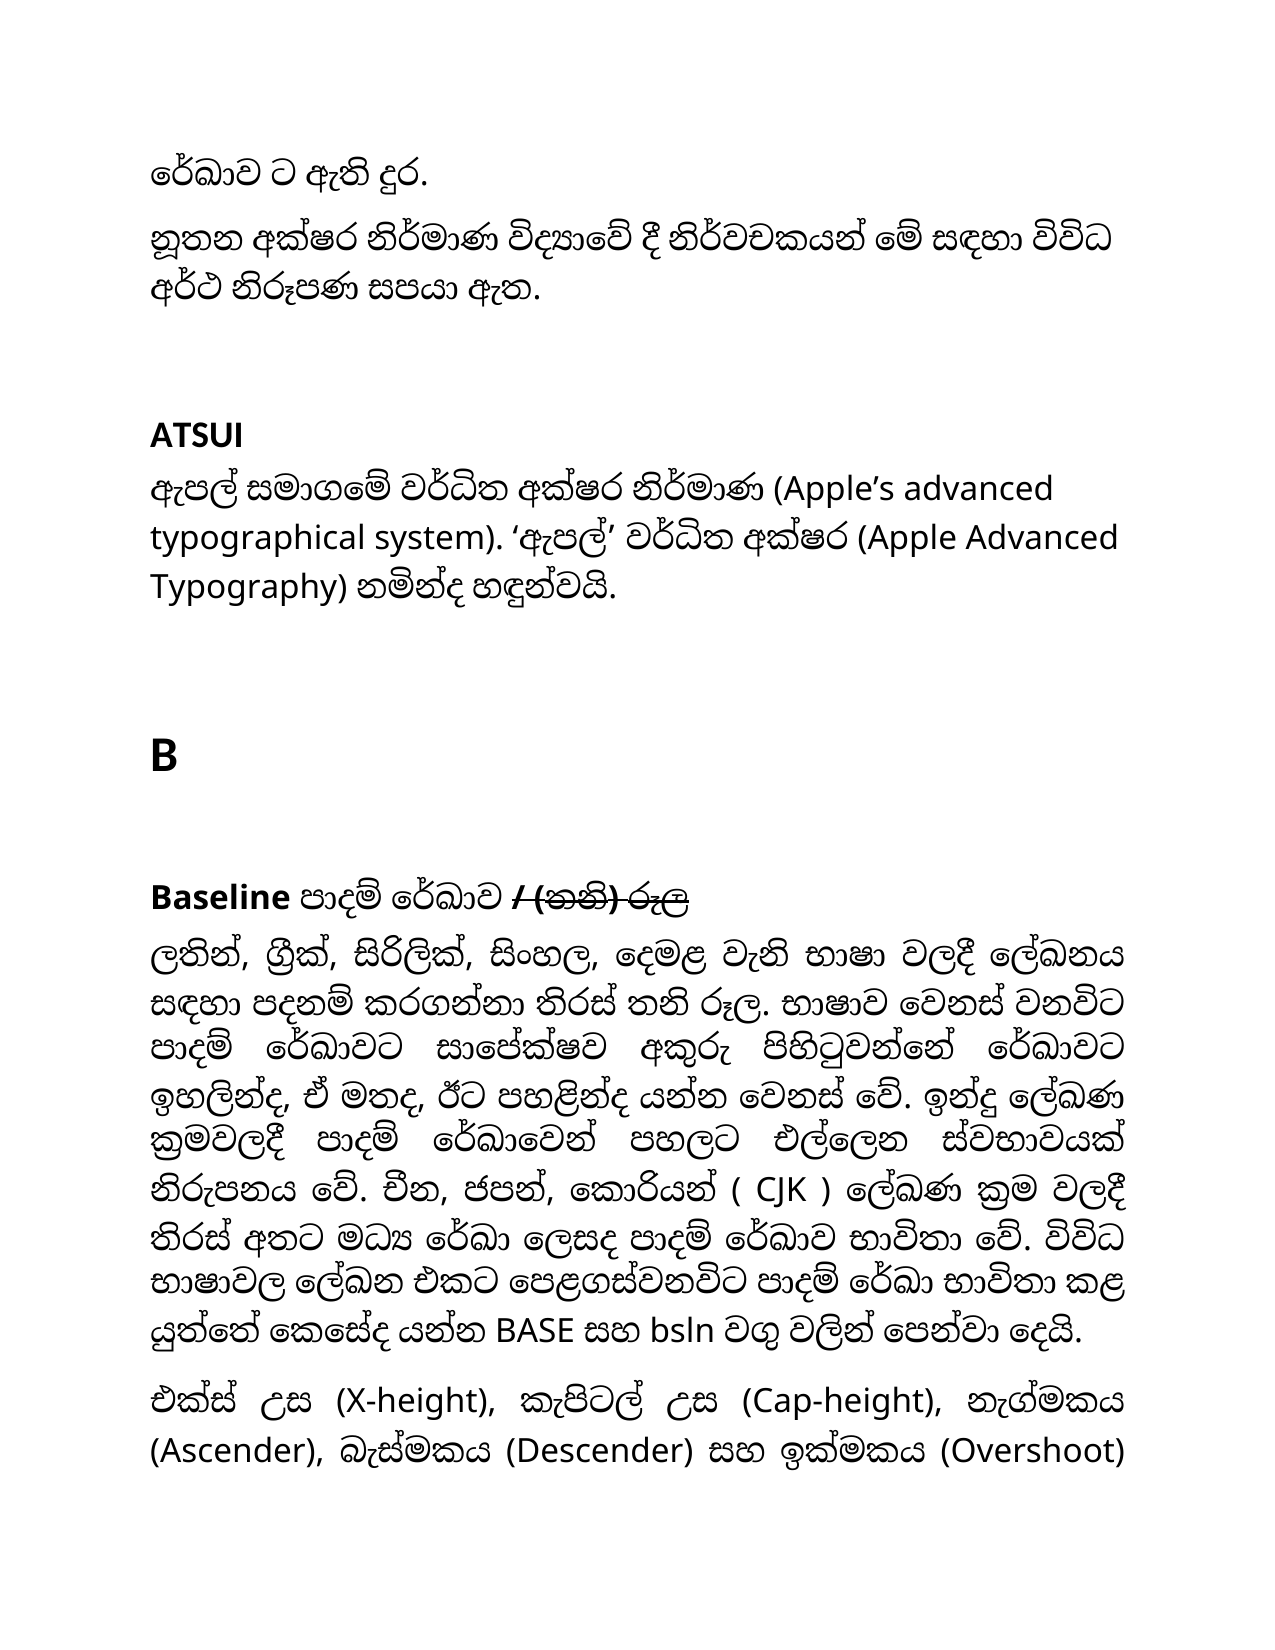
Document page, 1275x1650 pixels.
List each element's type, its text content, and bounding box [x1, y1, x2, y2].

subtitle Baseline පාදම් රේඛාව / (තනි) රූල [150, 873, 1125, 923]
subtitle B [150, 723, 1125, 784]
subtitle ATSUI [150, 411, 1125, 456]
text ලතින්, ග්‍රීක්, සිරිලික්, සිංහල, දෙමළ වැනි භාෂා වලදී ලේඛනය සඳහා පදනම් කරගන්නා තිරස් තනි රූල. භාෂාව වෙනස් වනවිට පාදම් රේඛාවට සාපේක්ෂව අකුරු පිහිටුවන්නේ රේඛාවට ඉහලින්ද, ඒ මතද, ඊට පහළින්ද යන්න වෙනස් වේ. ඉන්දු ලේඛණ ක්‍රමවලදී පාදම් රේඛාවෙන් පහලට එල්ලෙන ස්වභාවයක් නිරුපනය වේ. චීන, ජපන්, කොරියන් ( CJK ) ලේඛණ ක්‍රම වලදී තිරස් අතට මධ්‍ය රේඛා ලෙසද පාදම් රේඛාව භාවිතා වේ. විවිධ භාෂාවල ලේඛන එකට පෙළගස්වනවිට පාදම් රේඛා භාවිතා කළ යුත්තේ කෙසේද යන්න BASE සහ bsln වගු වලින් පෙන්වා දෙයි. [150, 931, 1125, 1356]
text නූතන අක්ෂර නිර්මාණ විද්‍යාවේ දී නිර්වචකයන් මේ සඳහා විවිධ අර්ථ නිරූපණ සපයා ඇත. [150, 220, 1125, 313]
text රේඛාව ට ඇති දුර. [150, 150, 1125, 199]
text ඇපල් සමාගමේ වර්ධිත අක්ෂර නිර්මාණ (Apple’s advanced typographical system). ‘ඇපල්’ වර්ධිත අක්ෂර (Apple Advanced Typography) නමින්ද හඳුන්වයි. [150, 465, 1125, 612]
text එක්ස් උස (X-height), කැපිටල් උස (Cap-height), නැග්මකය (Ascender), බැස්මකය (Descender) සහ ඉක්මකය (Overshoot) [150, 1377, 1125, 1476]
